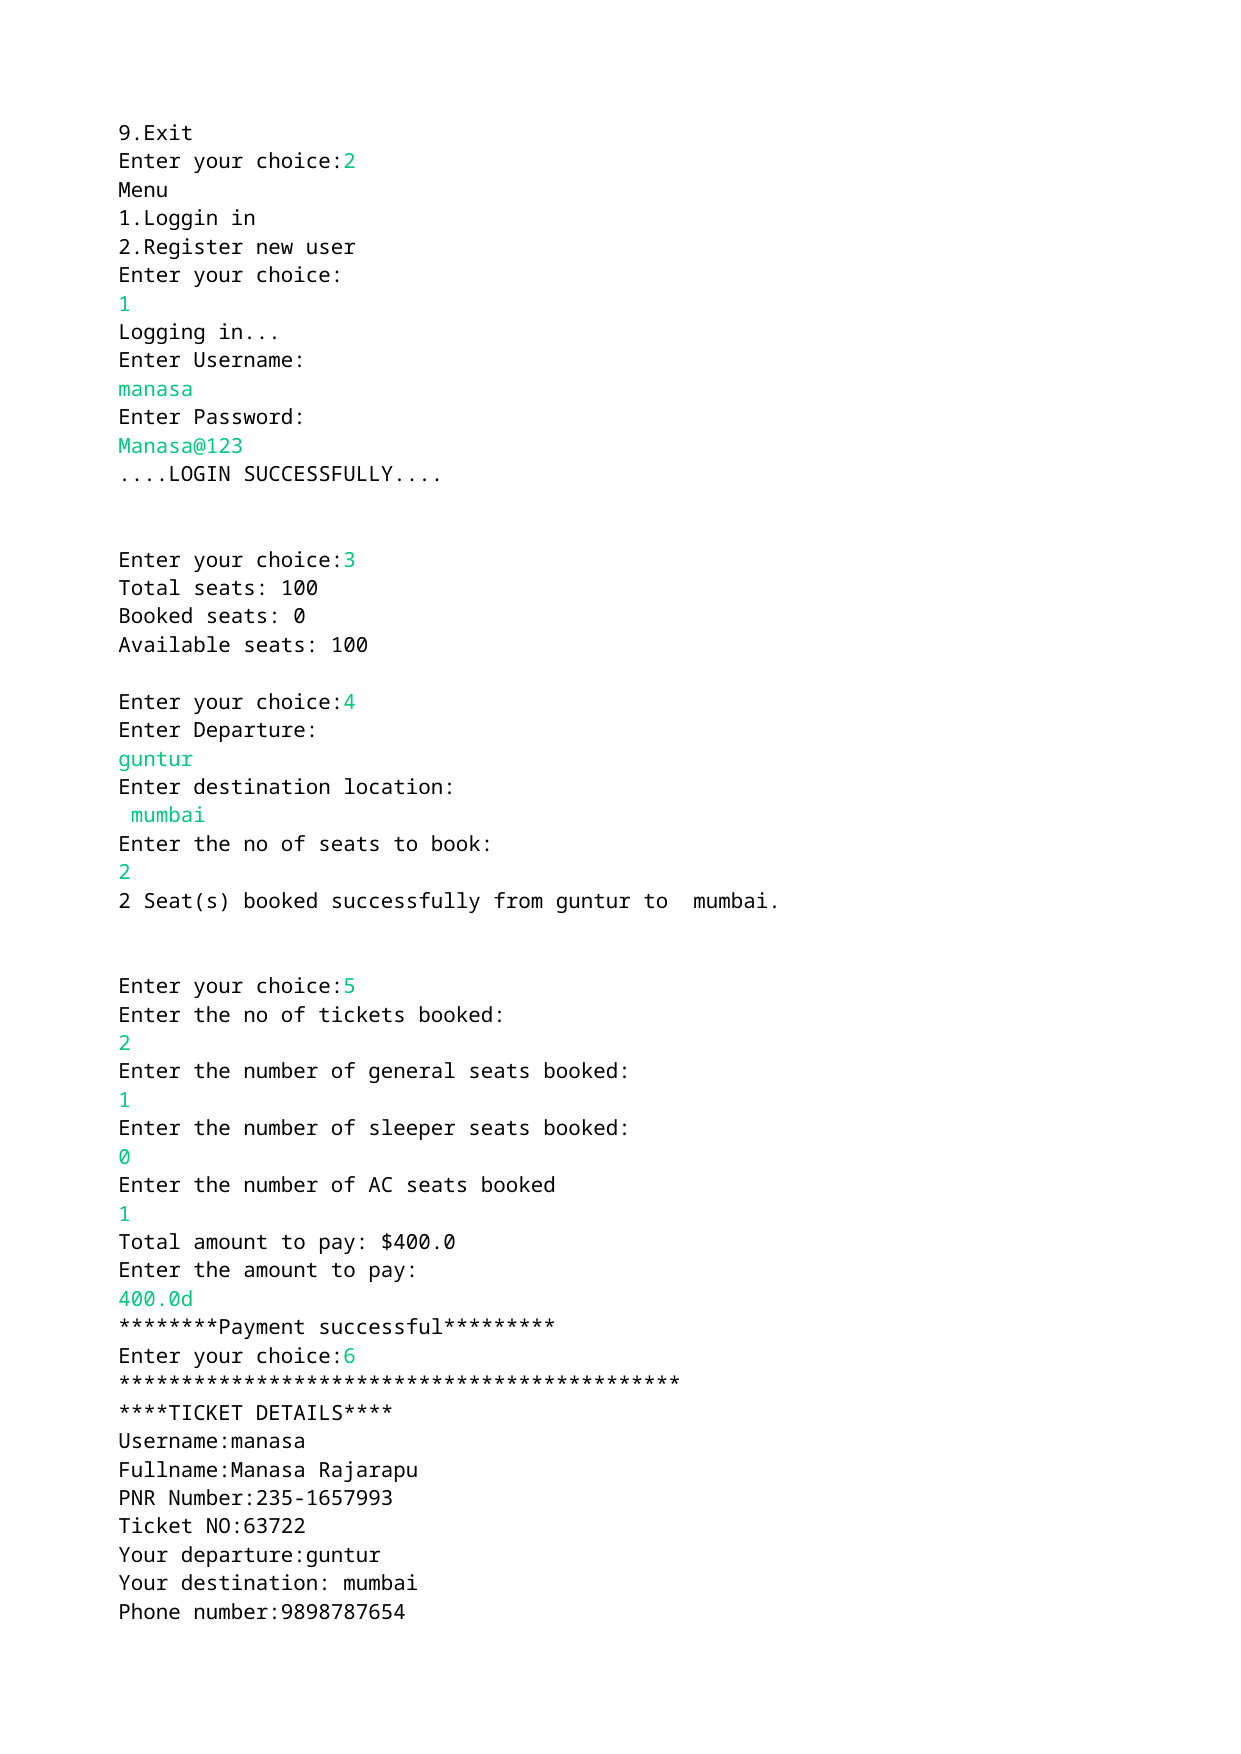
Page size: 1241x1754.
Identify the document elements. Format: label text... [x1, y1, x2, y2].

text PNR Number:235-1657993 [118, 1483, 1122, 1512]
text Enter the number of general seats booked: [118, 1057, 1122, 1085]
text 400.0d [118, 1284, 1122, 1312]
text Ticket NO:63722 [118, 1512, 1122, 1540]
text Enter Password: [118, 402, 1122, 431]
text Enter Departure: [118, 715, 1122, 744]
text Enter the amount to pay: [118, 1256, 1122, 1284]
text Username:manasa [118, 1426, 1122, 1455]
text 2 [118, 1028, 1122, 1057]
text Total amount to pay: $400.0 [118, 1227, 1122, 1256]
text 1 [118, 1199, 1122, 1227]
text 9.Exit [118, 118, 1122, 147]
text 1.Loggin in [118, 203, 1122, 232]
text manasa [118, 374, 1122, 402]
text 2.Register new user [118, 232, 1122, 260]
text Enter the no of seats to book: [118, 829, 1122, 857]
text Menu [118, 175, 1122, 203]
text Enter your choice:5 [118, 971, 1122, 1000]
text Fullname:Manasa Rajarapu [118, 1455, 1122, 1483]
text Phone number:9898787654 [118, 1597, 1122, 1625]
text ********Payment successful********* [118, 1312, 1122, 1341]
text 1 [118, 289, 1122, 317]
text Enter Username: [118, 346, 1122, 374]
text 0 [118, 1142, 1122, 1170]
text mumbai [118, 801, 1122, 829]
text 2 [118, 857, 1122, 886]
text 2 Seat(s) booked successfully from guntur to mumbai. [118, 886, 1122, 914]
text Total seats: 100 [118, 573, 1122, 602]
text Manasa@123 [118, 431, 1122, 459]
text Available seats: 100 [118, 630, 1122, 658]
text Enter your choice:6 [118, 1341, 1122, 1369]
text Enter destination location: [118, 772, 1122, 801]
text Enter the number of sleeper seats booked: [118, 1113, 1122, 1142]
text Your departure:guntur [118, 1540, 1122, 1568]
text Your destination: mumbai [118, 1568, 1122, 1597]
text guntur [118, 744, 1122, 772]
text 1 [118, 1085, 1122, 1113]
text ....LOGIN SUCCESSFULLY.... [118, 459, 1122, 488]
text Logging in... [118, 317, 1122, 346]
text Enter your choice:3 [118, 545, 1122, 573]
text Enter the number of AC seats booked [118, 1170, 1122, 1199]
text Enter your choice:4 [118, 687, 1122, 715]
text Booked seats: 0 [118, 602, 1122, 630]
text Enter your choice:2 [118, 147, 1122, 175]
text ****TICKET DETAILS**** [118, 1398, 1122, 1426]
text Enter your choice: [118, 260, 1122, 289]
text Enter the no of tickets booked: [118, 1000, 1122, 1028]
text ********************************************* [118, 1369, 1122, 1398]
